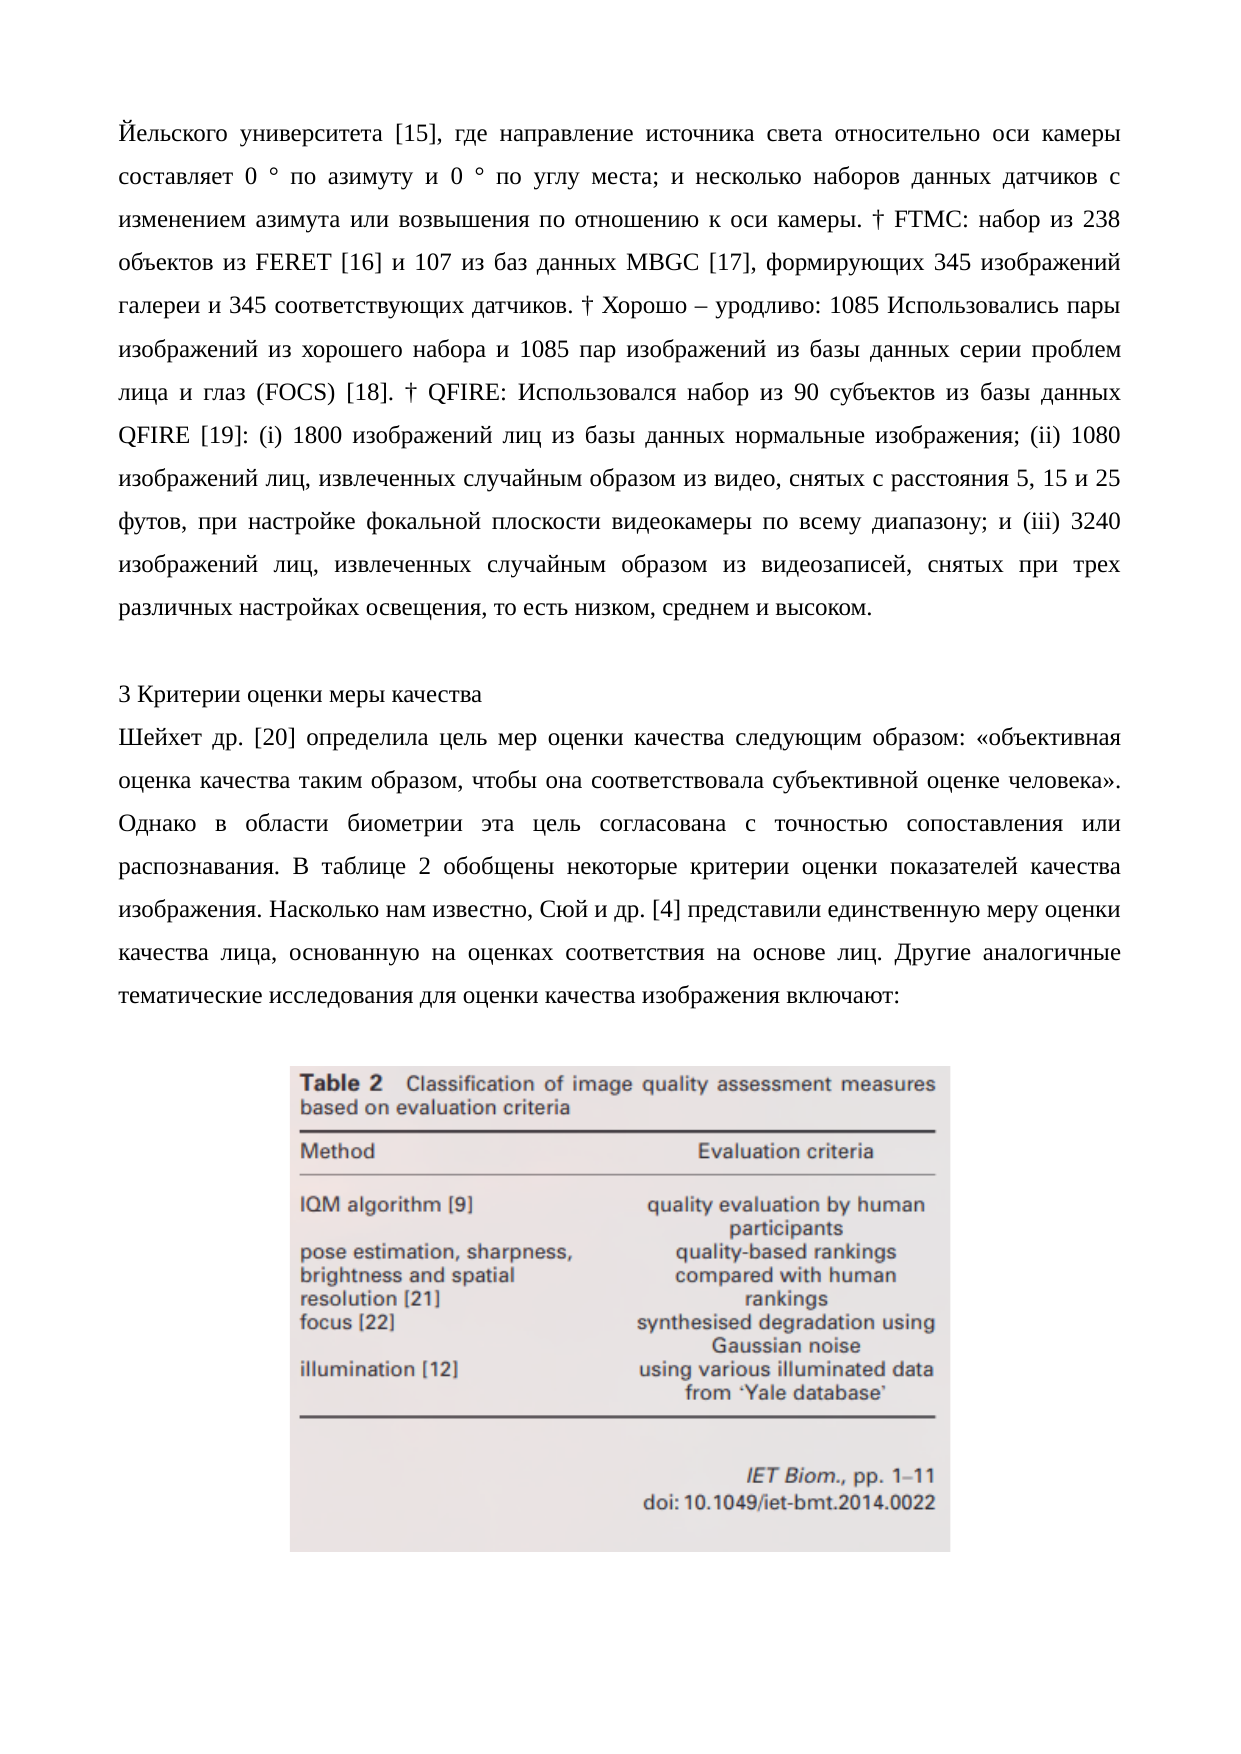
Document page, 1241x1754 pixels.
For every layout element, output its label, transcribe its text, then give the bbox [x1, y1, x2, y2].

text 3 Критерии оценки меры качества [118, 679, 1122, 707]
picture [289, 1066, 951, 1552]
text Шейхет др. [20] определила цель мер оценки качества следующим образом: «объективная оценка качества таким образом, чтобы она соответствовала субъективной оценке человека». Однако в области биометрии эта цель согласована с точностью сопоставления или распознавания. В таблице 2 обобщены некоторые критерии оценки показателей качества изображения. Насколько нам известно, Сюй и др. [4] представили единственную меру оценки качества лица, основанную на оценках соответствия на основе лиц. Другие аналогичные тематические исследования для оценки качества изображения включают: [118, 722, 1122, 1009]
text Йельского университета [15], где направление источника света относительно оси камеры составляет 0 ° по азимуту и ​​0 ° по углу места; и несколько наборов данных датчиков с изменением азимута или возвышения по отношению к оси камеры. † FTMC: набор из 238 объектов из FERET [16] и 107 из баз данных MBGC [17], формирующих 345 изображений галереи и 345 соответствующих датчиков. † Хорошо – уродливо: 1085 Использовались пары изображений из хорошего набора и 1085 пар изображений из базы данных серии проблем лица и глаз (FOCS) [18]. † QFIRE: Использовался набор из 90 субъектов из базы данных QFIRE [19]: (i) 1800 изображений лиц из базы данных нормальные изображения; (ii) 1080 изображений лиц, извлеченных случайным образом из видео, снятых с расстояния 5, 15 и 25 футов, при настройке фокальной плоскости видеокамеры по всему диапазону; и (iii) 3240 изображений лиц, извлеченных случайным образом из видеозаписей, снятых при трех различных настройках освещения, то есть низком, среднем и высоком. [118, 118, 1122, 621]
